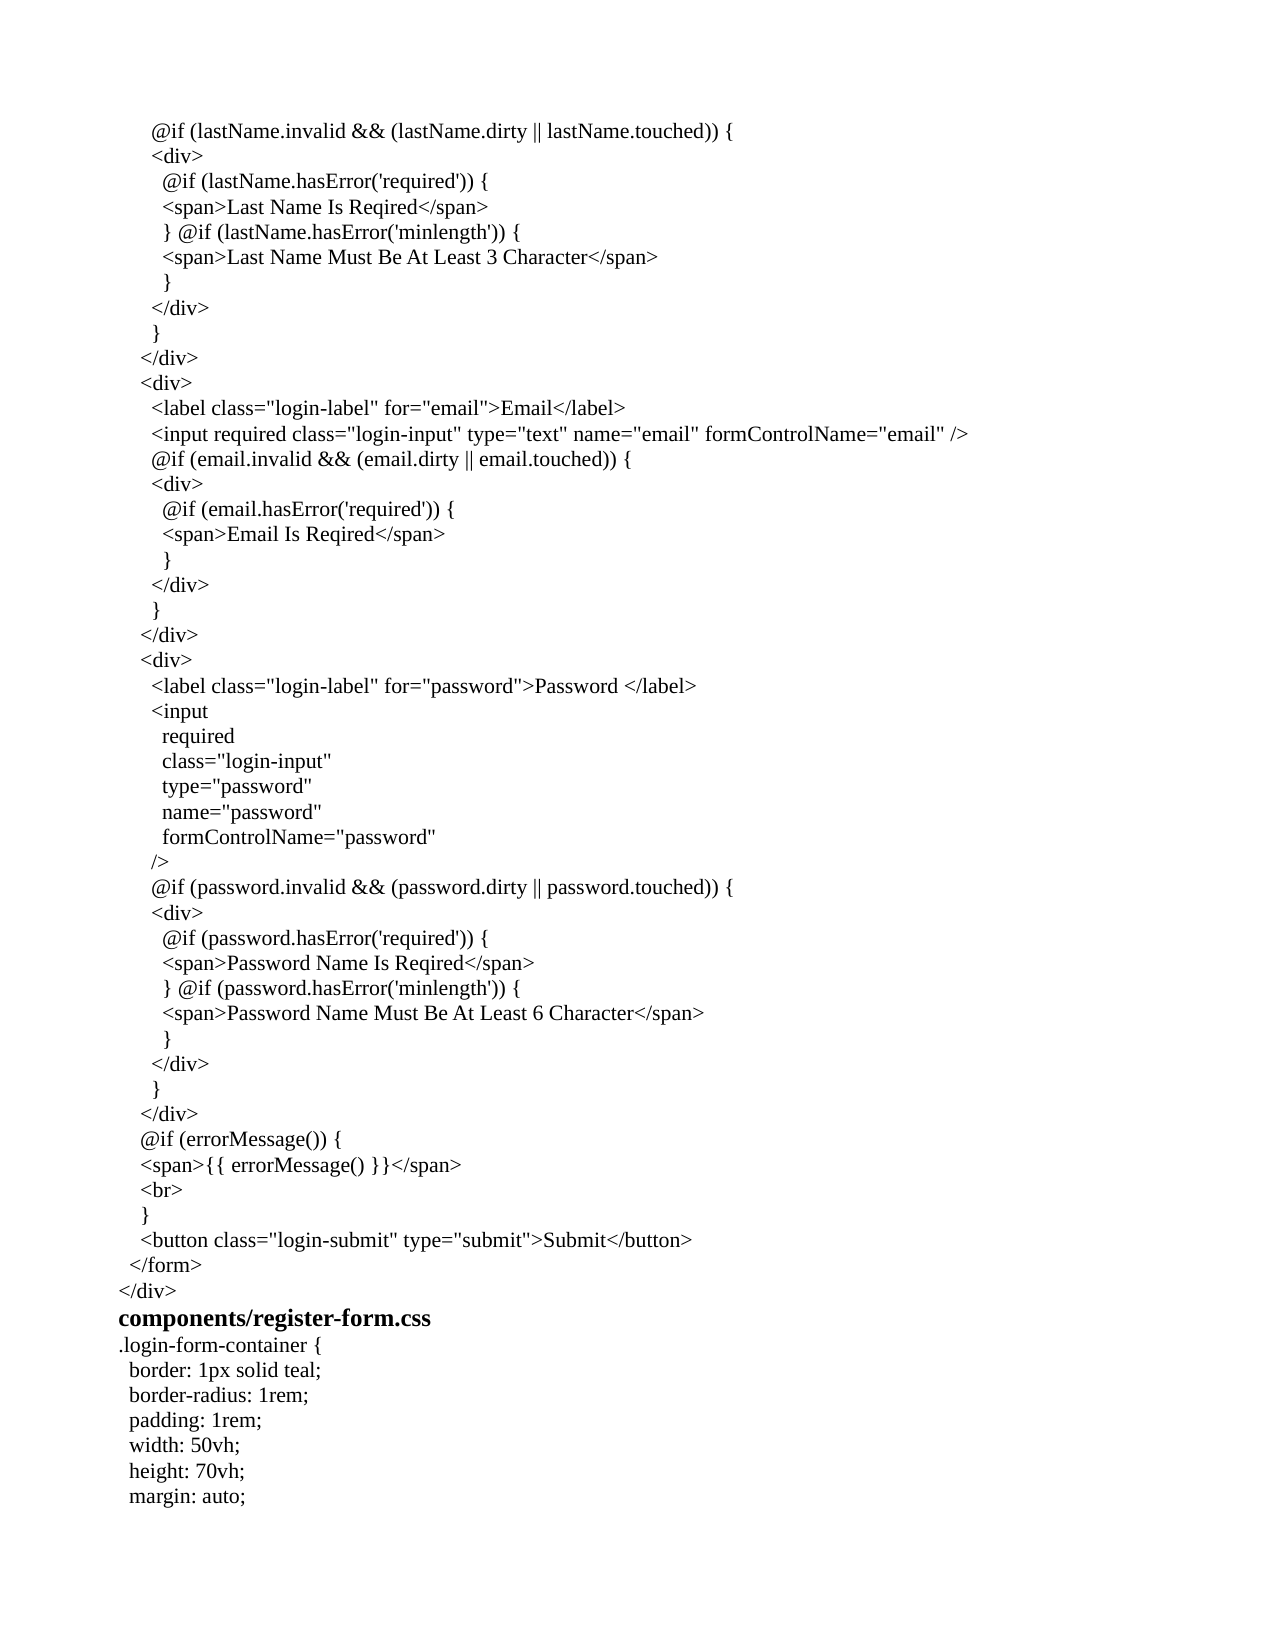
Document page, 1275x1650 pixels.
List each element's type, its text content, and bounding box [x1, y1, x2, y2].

text @if (email.invalid && (email.dirty || email.touched)) { [118, 446, 1157, 471]
text required [118, 723, 1157, 748]
text <div> [118, 143, 1157, 168]
text </div> [118, 1101, 1157, 1126]
text @if (lastName.invalid && (lastName.dirty || lastName.touched)) { [118, 118, 1157, 143]
text <button class="login-submit" type="submit">Submit</button> [118, 1227, 1157, 1252]
text @if (password.invalid && (password.dirty || password.touched)) { [118, 874, 1157, 899]
text @if (errorMessage()) { [118, 1126, 1157, 1152]
text <br> [118, 1177, 1157, 1202]
text } [118, 547, 1157, 572]
text <div> [118, 647, 1157, 673]
text <span>Last Name Is Reqired</span> [118, 194, 1157, 219]
text type="password" [118, 773, 1157, 799]
text } [118, 1202, 1157, 1227]
text } [118, 320, 1157, 345]
text } [118, 1076, 1157, 1101]
text </form> [118, 1252, 1157, 1278]
text </div> [118, 345, 1157, 370]
text .login-form-container { [118, 1332, 1157, 1357]
text margin: auto; [118, 1483, 1157, 1508]
text </div> [118, 572, 1157, 597]
text } @if (password.hasError('minlength')) { [118, 975, 1157, 1000]
text </div> [118, 294, 1157, 320]
text <input [118, 698, 1157, 723]
text <div> [118, 471, 1157, 496]
text border: 1px solid teal; [118, 1357, 1157, 1382]
text @if (email.hasError('required')) { [118, 496, 1157, 521]
text <label class="login-label" for="password">Password </label> [118, 673, 1157, 698]
text } [118, 269, 1157, 294]
text @if (lastName.hasError('required')) { [118, 168, 1157, 194]
text </div> [118, 622, 1157, 647]
text } @if (lastName.hasError('minlength')) { [118, 219, 1157, 244]
text <input required class="login-input" type="text" name="email" formControlName="email" /> [118, 421, 1157, 446]
text <span>Last Name Must Be At Least 3 Character</span> [118, 244, 1157, 269]
text formControlName="password" [118, 824, 1157, 849]
text } [118, 597, 1157, 622]
text <span>Email Is Reqired</span> [118, 521, 1157, 547]
text <div> [118, 370, 1157, 395]
text <span>Password Name Must Be At Least 6 Character</span> [118, 1000, 1157, 1026]
text <span>{{ errorMessage() }}</span> [118, 1152, 1157, 1177]
text height: 70vh; [118, 1458, 1157, 1483]
text <label class="login-label" for="email">Email</label> [118, 395, 1157, 421]
text } [118, 1026, 1157, 1051]
text </div> [118, 1278, 1157, 1303]
text padding: 1rem; [118, 1407, 1157, 1432]
text <div> [118, 899, 1157, 925]
text <span>Password Name Is Reqired</span> [118, 950, 1157, 975]
text components/register-form.css [118, 1303, 1157, 1332]
text /> [118, 849, 1157, 874]
text width: 50vh; [118, 1432, 1157, 1458]
text @if (password.hasError('required')) { [118, 925, 1157, 950]
text </div> [118, 1051, 1157, 1076]
text border-radius: 1rem; [118, 1382, 1157, 1407]
text class="login-input" [118, 748, 1157, 773]
text name="password" [118, 799, 1157, 824]
